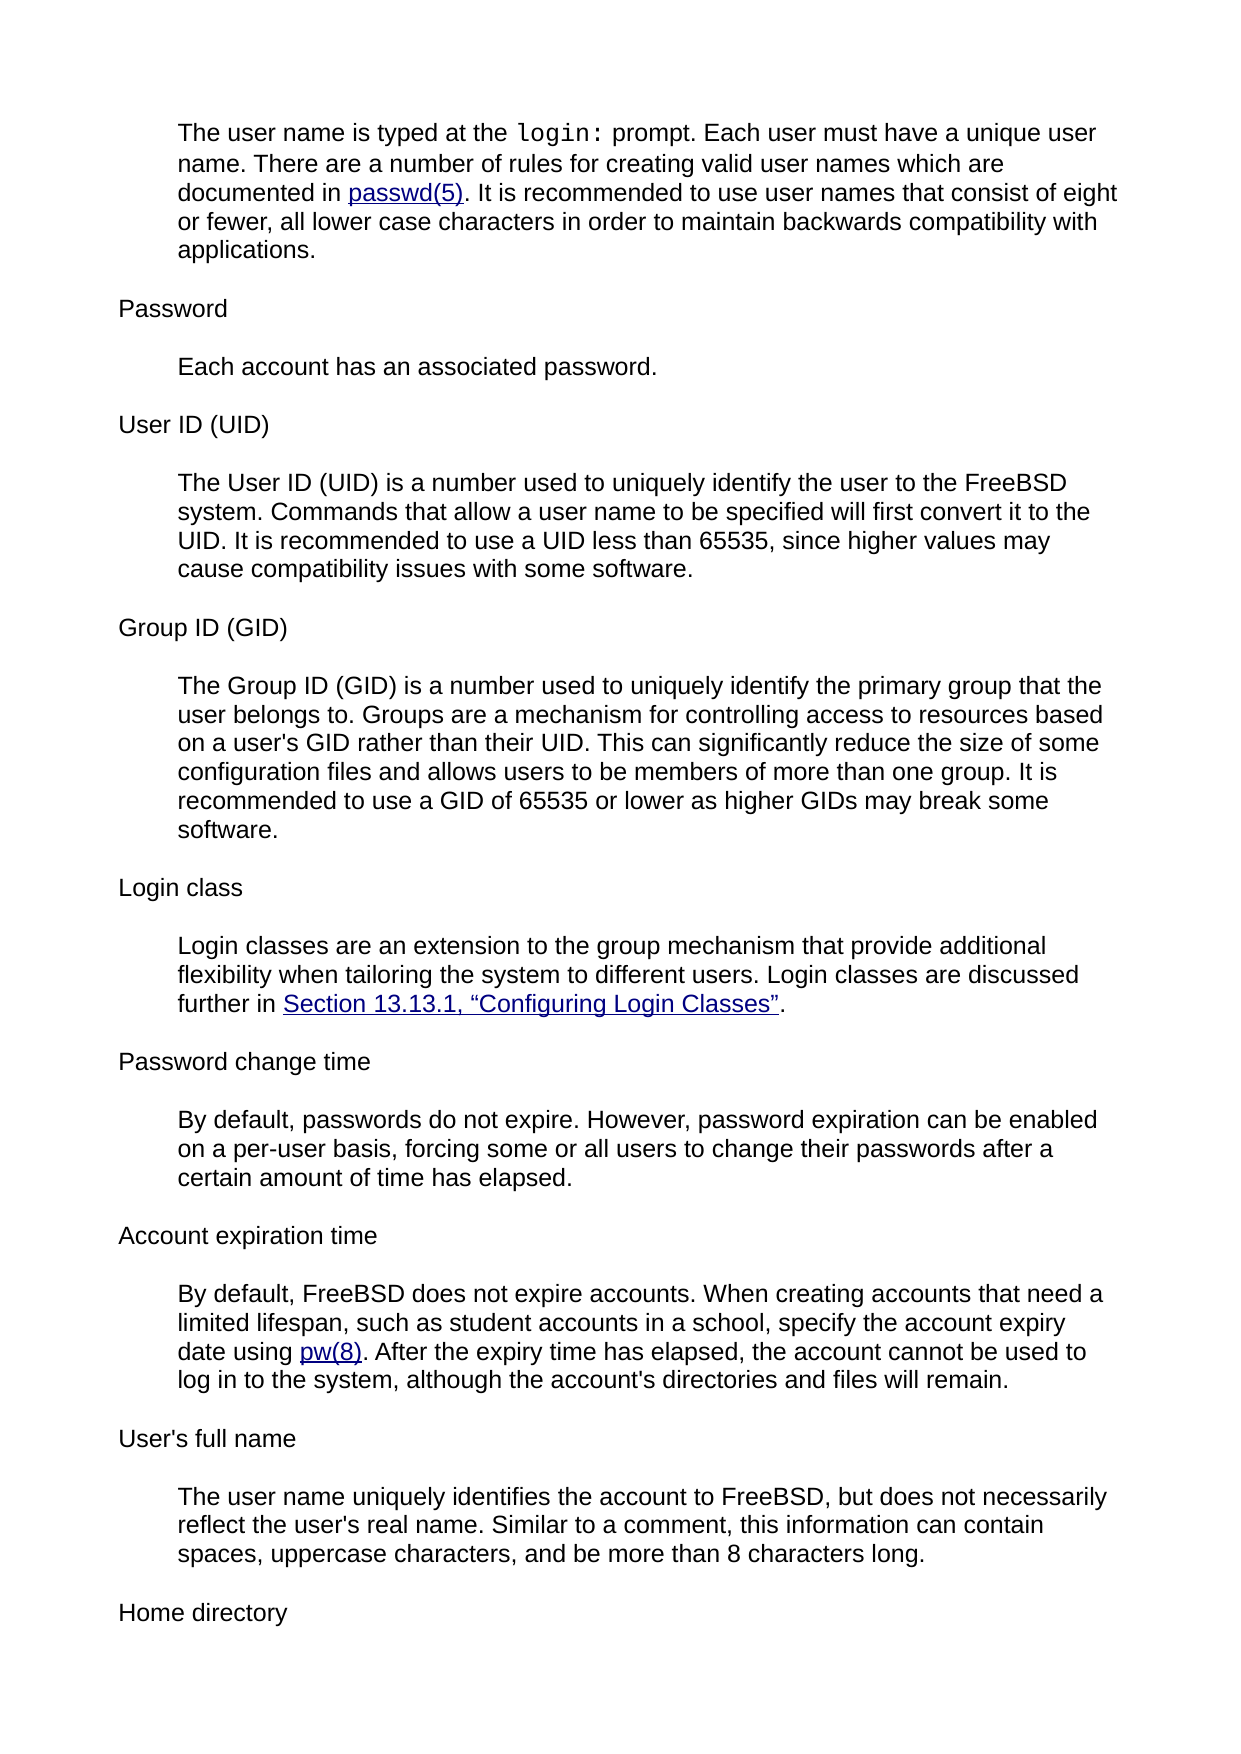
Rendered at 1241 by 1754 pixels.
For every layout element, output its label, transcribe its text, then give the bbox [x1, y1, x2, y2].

subtitle Home directory [118, 1597, 1122, 1626]
list By default, passwords do not expire. However, password expiration can be enabled on a per-user basis, forcing some or all users to change their passwords after a certain amount of time has elapsed. [177, 1105, 1122, 1191]
subtitle Account expiration time [118, 1221, 1122, 1249]
list By default, FreeBSD does not expire accounts. When creating accounts that need a limited lifespan, such as student accounts in a school, specify the account expiry date using pw(8). After the expiry time has elapsed, the account cannot be used to log in to the system, although the account's directories and files will remain. [177, 1279, 1122, 1394]
list Login classes are an extension to the group mechanism that provide additional flexibility when tailoring the system to different users. Login classes are discussed further in Section 13.13.1, “Configuring Login Classes”. [177, 931, 1122, 1017]
list Each account has an associated password. [177, 352, 1122, 381]
list The user name uniquely identifies the account to FreeBSD, but does not necessarily reflect the user's real name. Similar to a comment, this information can contain spaces, uppercase characters, and be more than 8 characters long. [177, 1482, 1122, 1568]
subtitle User ID (UID) [118, 410, 1122, 439]
list The Group ID (GID) is a number used to uniquely identify the primary group that the user belongs to. Groups are a mechanism for controlling access to resources based on a user's GID rather than their UID. This can significantly reduce the size of some configuration files and allows users to be members of more than one group. It is recommended to use a GID of 65535 or lower as higher GIDs may break some software. [177, 671, 1122, 843]
list The User ID (UID) is a number used to uniquely identify the user to the FreeBSD system. Commands that allow a user name to be specified will first convert it to the UID. It is recommended to use a UID less than 65535, since higher values may cause compatibility issues with some software. [177, 468, 1122, 583]
subtitle Password [118, 293, 1122, 322]
subtitle Password change time [118, 1047, 1122, 1076]
list The user name is typed at the login: prompt. Each user must have a unique user name. There are a number of rules for creating valid user names which are documented in passwd(5). It is recommended to use user names that consist of eight or fewer, all lower case characters in order to maintain backwards compatibility with applications. [177, 118, 1122, 264]
subtitle Login class [118, 873, 1122, 902]
subtitle Group ID (GID) [118, 613, 1122, 641]
subtitle User's full name [118, 1423, 1122, 1452]
